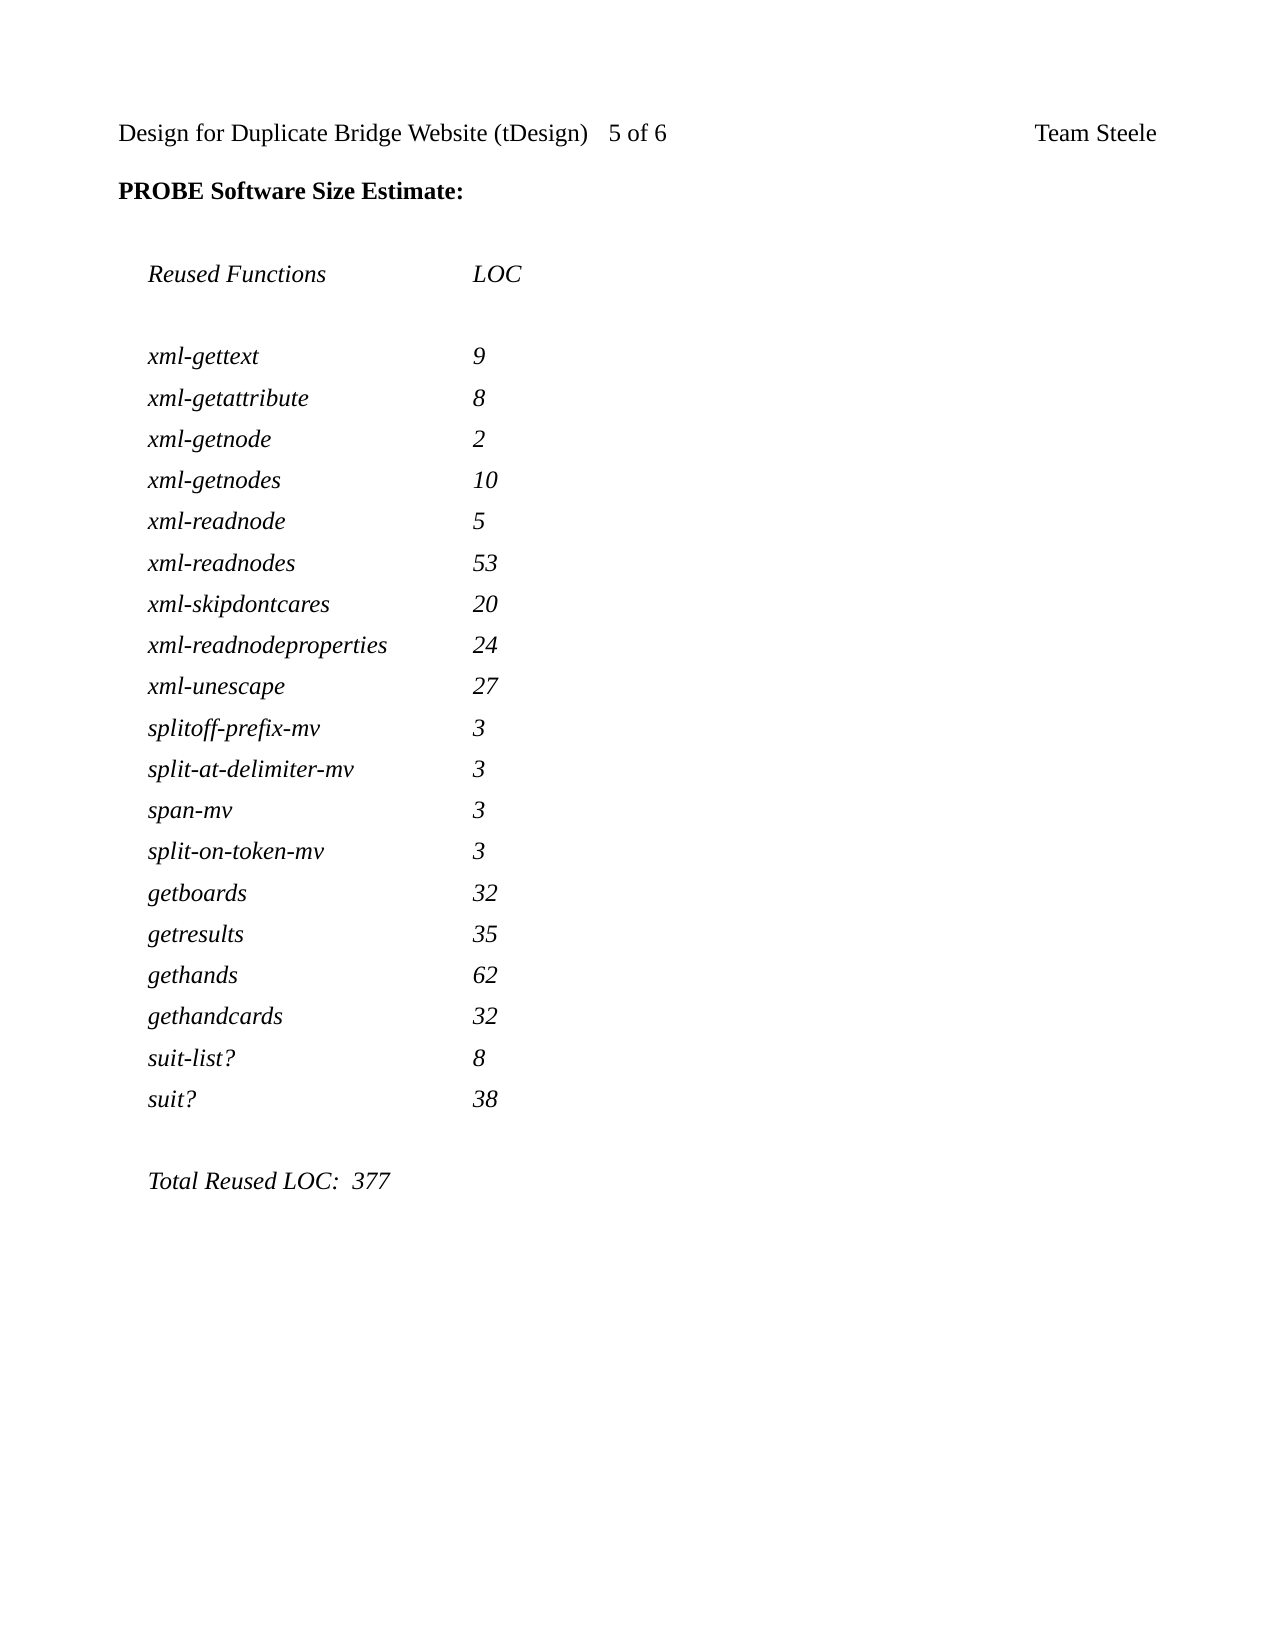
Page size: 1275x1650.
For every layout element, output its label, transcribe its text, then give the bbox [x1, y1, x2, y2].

text xml-readnodes 53 [148, 548, 1157, 576]
text Total Reused LOC: 377 [148, 1166, 1157, 1195]
text suit? 38 [148, 1084, 1157, 1113]
text xml-readnodeproperties 24 [148, 630, 1157, 659]
text xml-gettext 9 [148, 341, 1157, 370]
text suit-list? 8 [148, 1043, 1157, 1071]
text getboards 32 [148, 878, 1157, 906]
text xml-unescape 27 [148, 671, 1157, 700]
text xml-readnode 5 [148, 506, 1157, 535]
text split-on-token-mv 3 [148, 836, 1157, 865]
text getresults 35 [148, 919, 1157, 948]
text xml-skipdontcares 20 [148, 589, 1157, 618]
text split-at-delimiter-mv 3 [148, 754, 1157, 783]
text Reused Functions LOC [148, 259, 1157, 288]
text xml-getnodes 10 [148, 465, 1157, 494]
text xml-getattribute 8 [148, 383, 1157, 411]
text PROBE Software Size Estimate: [118, 176, 1157, 205]
text splitoff-prefix-mv 3 [148, 713, 1157, 741]
text gethands 62 [148, 960, 1157, 989]
text span-mv 3 [148, 795, 1157, 824]
text gethandcards 32 [148, 1001, 1157, 1030]
text xml-getnode 2 [148, 424, 1157, 453]
